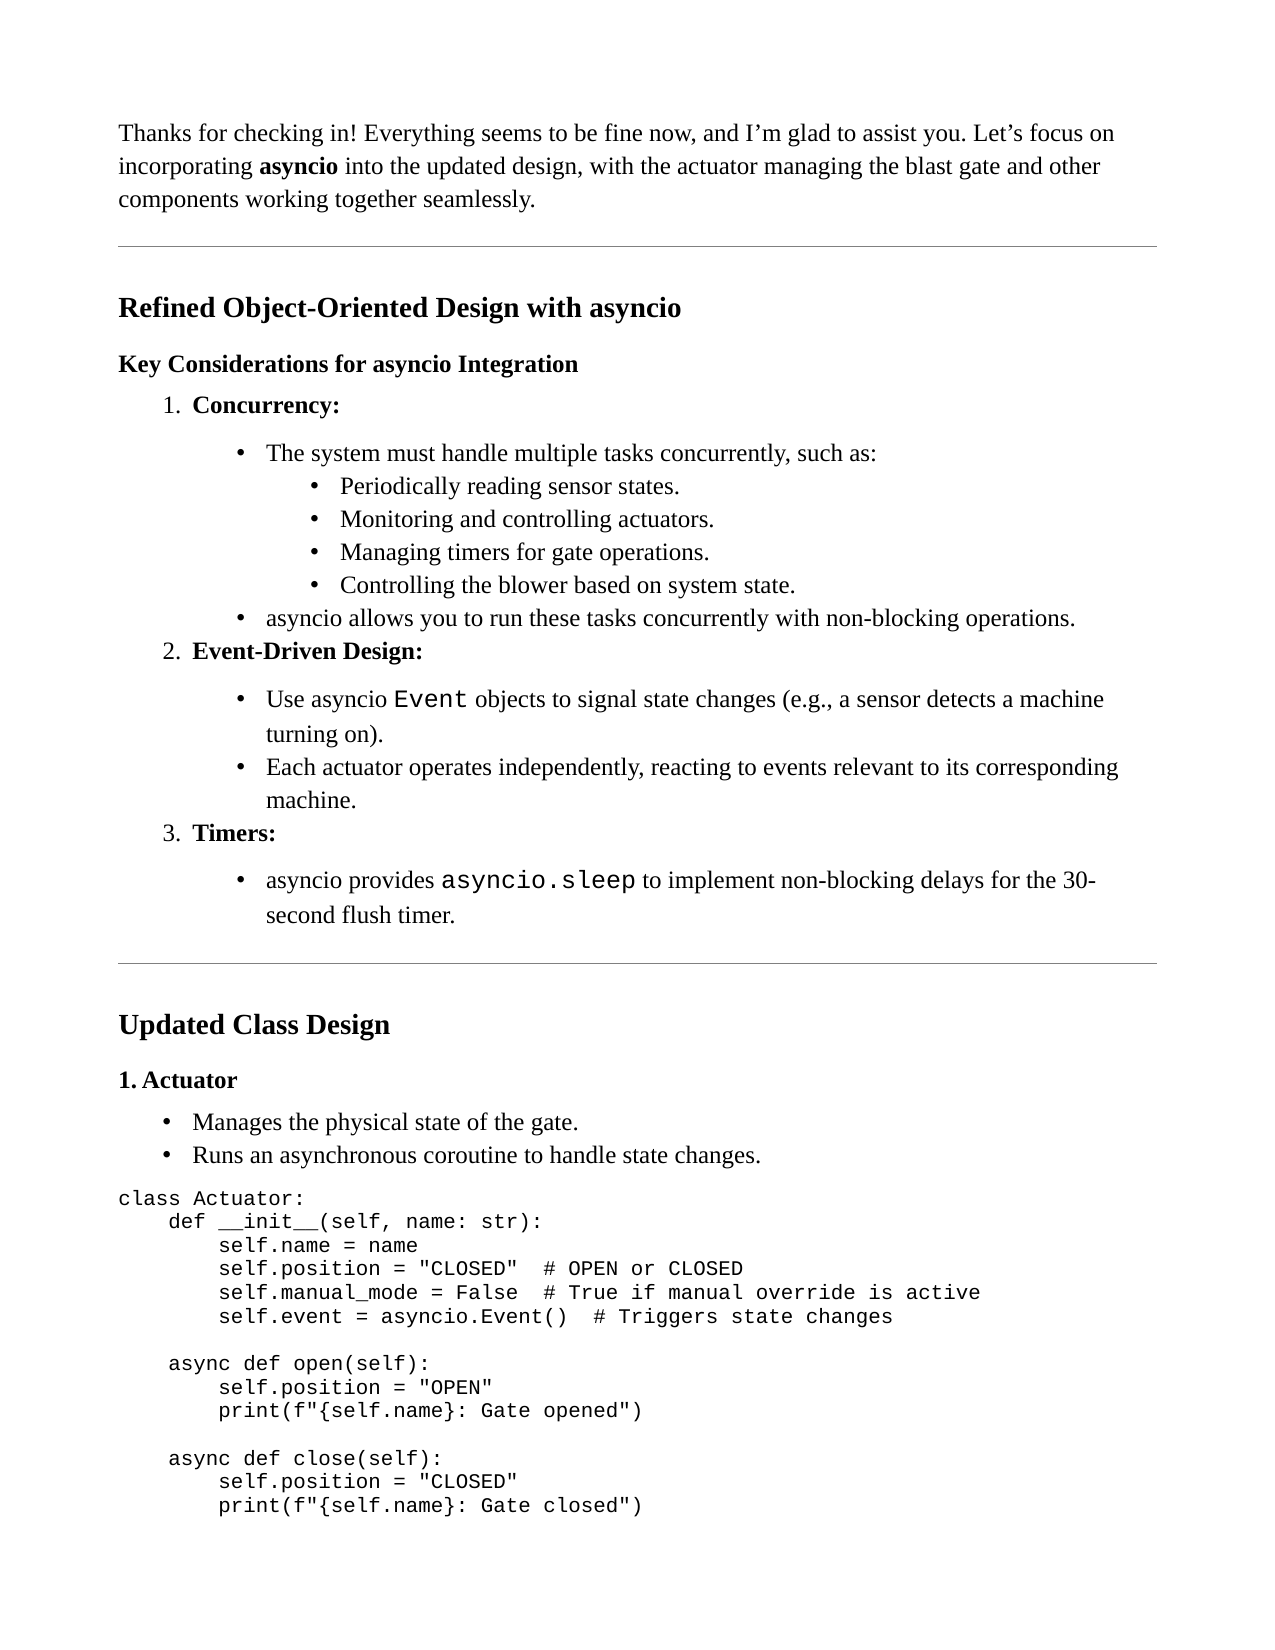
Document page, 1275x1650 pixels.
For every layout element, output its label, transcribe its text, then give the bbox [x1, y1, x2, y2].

subtitle Key Considerations for asyncio Integration [118, 349, 1157, 378]
text print(f"{self.name}: Gate opened") [118, 1400, 1157, 1424]
list Timers: [162, 818, 1157, 847]
text self.position = "OPEN" [118, 1377, 1157, 1400]
subtitle Updated Class Design [118, 1007, 1157, 1041]
list asyncio allows you to run these tasks concurrently with non-blocking operations. [236, 603, 1157, 632]
list The system must handle multiple tasks concurrently, such as: [236, 438, 1157, 467]
text async def open(self): [118, 1353, 1157, 1377]
list Managing timers for gate operations. [310, 537, 1157, 566]
subtitle Refined Object-Oriented Design with asyncio [118, 291, 1157, 324]
list asyncio provides asyncio.sleep to implement non-blocking delays for the 30-second flush timer. [236, 866, 1157, 929]
subtitle 1. Actuator [118, 1066, 1157, 1094]
text async def close(self): [118, 1448, 1157, 1471]
text Thanks for checking in! Everything seems to be fine now, and I’m glad to assist you. Let’s focus on incorporating asyncio into the updated design, with the actuator managing the blast gate and other components working together seamlessly. [118, 118, 1157, 213]
list Concurrency: [162, 390, 1157, 419]
list Manages the physical state of the gate. [162, 1107, 1157, 1136]
text class Actuator: [118, 1187, 1157, 1211]
text def __init__(self, name: str): [118, 1211, 1157, 1235]
list Runs an asynchronous coroutine to handle state changes. [162, 1140, 1157, 1169]
text self.event = asyncio.Event() # Triggers state changes [118, 1306, 1157, 1329]
list Monitoring and controlling actuators. [310, 504, 1157, 533]
list Periodically reading sensor states. [310, 471, 1157, 500]
text self.name = name [118, 1235, 1157, 1258]
text print(f"{self.name}: Gate closed") [118, 1495, 1157, 1518]
text self.manual_mode = False # True if manual override is active [118, 1282, 1157, 1306]
list Each actuator operates independently, reacting to events relevant to its corresponding machine. [236, 752, 1157, 814]
list Controlling the blower based on system state. [310, 570, 1157, 599]
text self.position = "CLOSED" # OPEN or CLOSED [118, 1258, 1157, 1282]
list Use asyncio Event objects to signal state changes (e.g., a sensor detects a machine turning on). [236, 684, 1157, 748]
text self.position = "CLOSED" [118, 1471, 1157, 1495]
list Event-Driven Design: [162, 636, 1157, 665]
